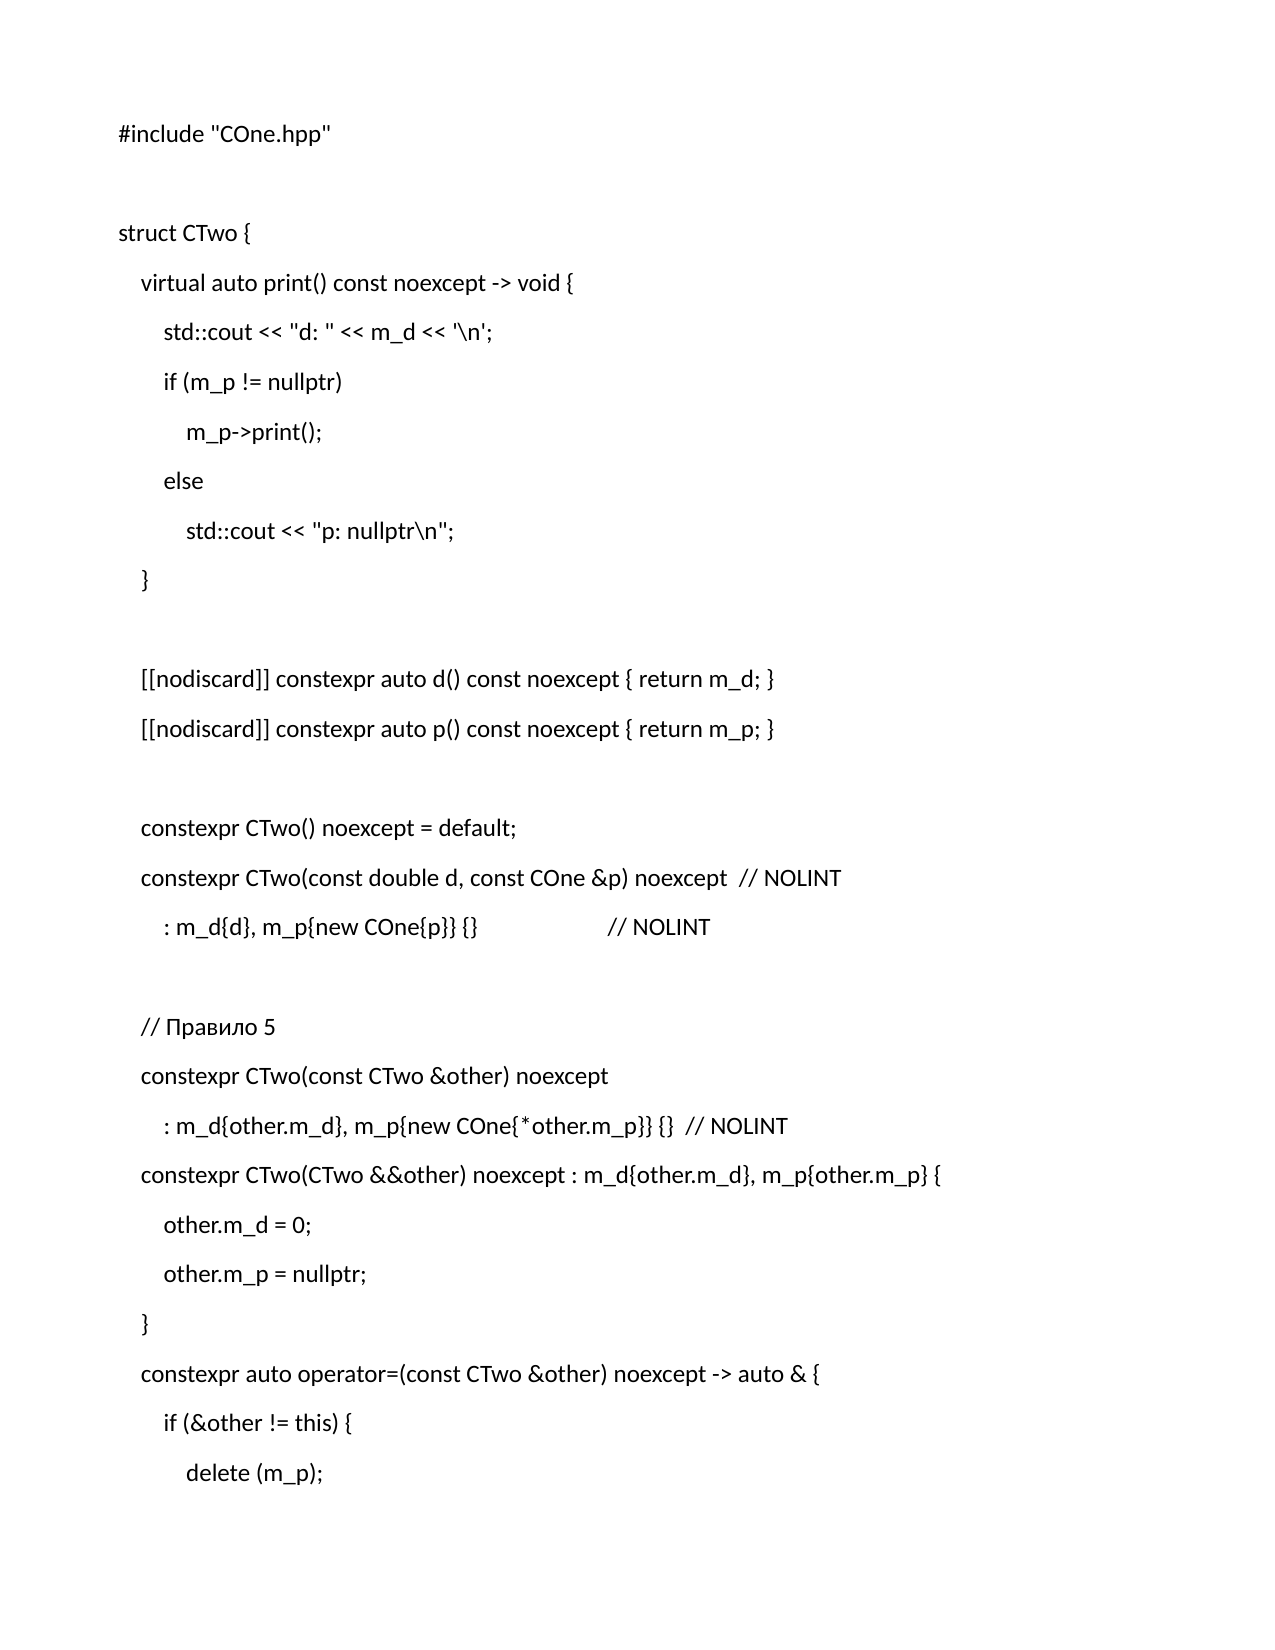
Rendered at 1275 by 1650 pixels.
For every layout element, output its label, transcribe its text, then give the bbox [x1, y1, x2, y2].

text constexpr CTwo(const CTwo &other) noexcept [118, 1060, 1157, 1091]
text : m_d{d}, m_p{new COne{p}} {} // NOLINT [118, 911, 1157, 942]
text delete (m_p); [118, 1457, 1157, 1487]
text [[nodiscard]] constexpr auto p() const noexcept { return m_p; } [118, 713, 1157, 744]
text // Правило 5 [118, 1011, 1157, 1041]
text if (&other != this) { [118, 1407, 1157, 1438]
text other.m_d = 0; [118, 1209, 1157, 1239]
text if (m_p != nullptr) [118, 366, 1157, 397]
text struct CTwo { [118, 217, 1157, 248]
text [[nodiscard]] constexpr auto d() const noexcept { return m_d; } [118, 663, 1157, 694]
text m_p->print(); [118, 416, 1157, 446]
text : m_d{other.m_d}, m_p{new COne{*other.m_p}} {} // NOLINT [118, 1110, 1157, 1140]
text virtual auto print() const noexcept -> void { [118, 267, 1157, 297]
text constexpr auto operator=(const CTwo &other) noexcept -> auto & { [118, 1358, 1157, 1388]
text constexpr CTwo(CTwo &&other) noexcept : m_d{other.m_d}, m_p{other.m_p} { [118, 1159, 1157, 1190]
text other.m_p = nullptr; [118, 1258, 1157, 1289]
text else [118, 465, 1157, 496]
text } [118, 564, 1157, 595]
text std::cout << "d: " << m_d << '\n'; [118, 316, 1157, 347]
text constexpr CTwo() noexcept = default; [118, 812, 1157, 843]
text std::cout << "p: nullptr\n"; [118, 515, 1157, 545]
text } [118, 1308, 1157, 1339]
text #include "COne.hpp" [118, 118, 1157, 149]
text constexpr CTwo(const double d, const COne &p) noexcept // NOLINT [118, 862, 1157, 892]
